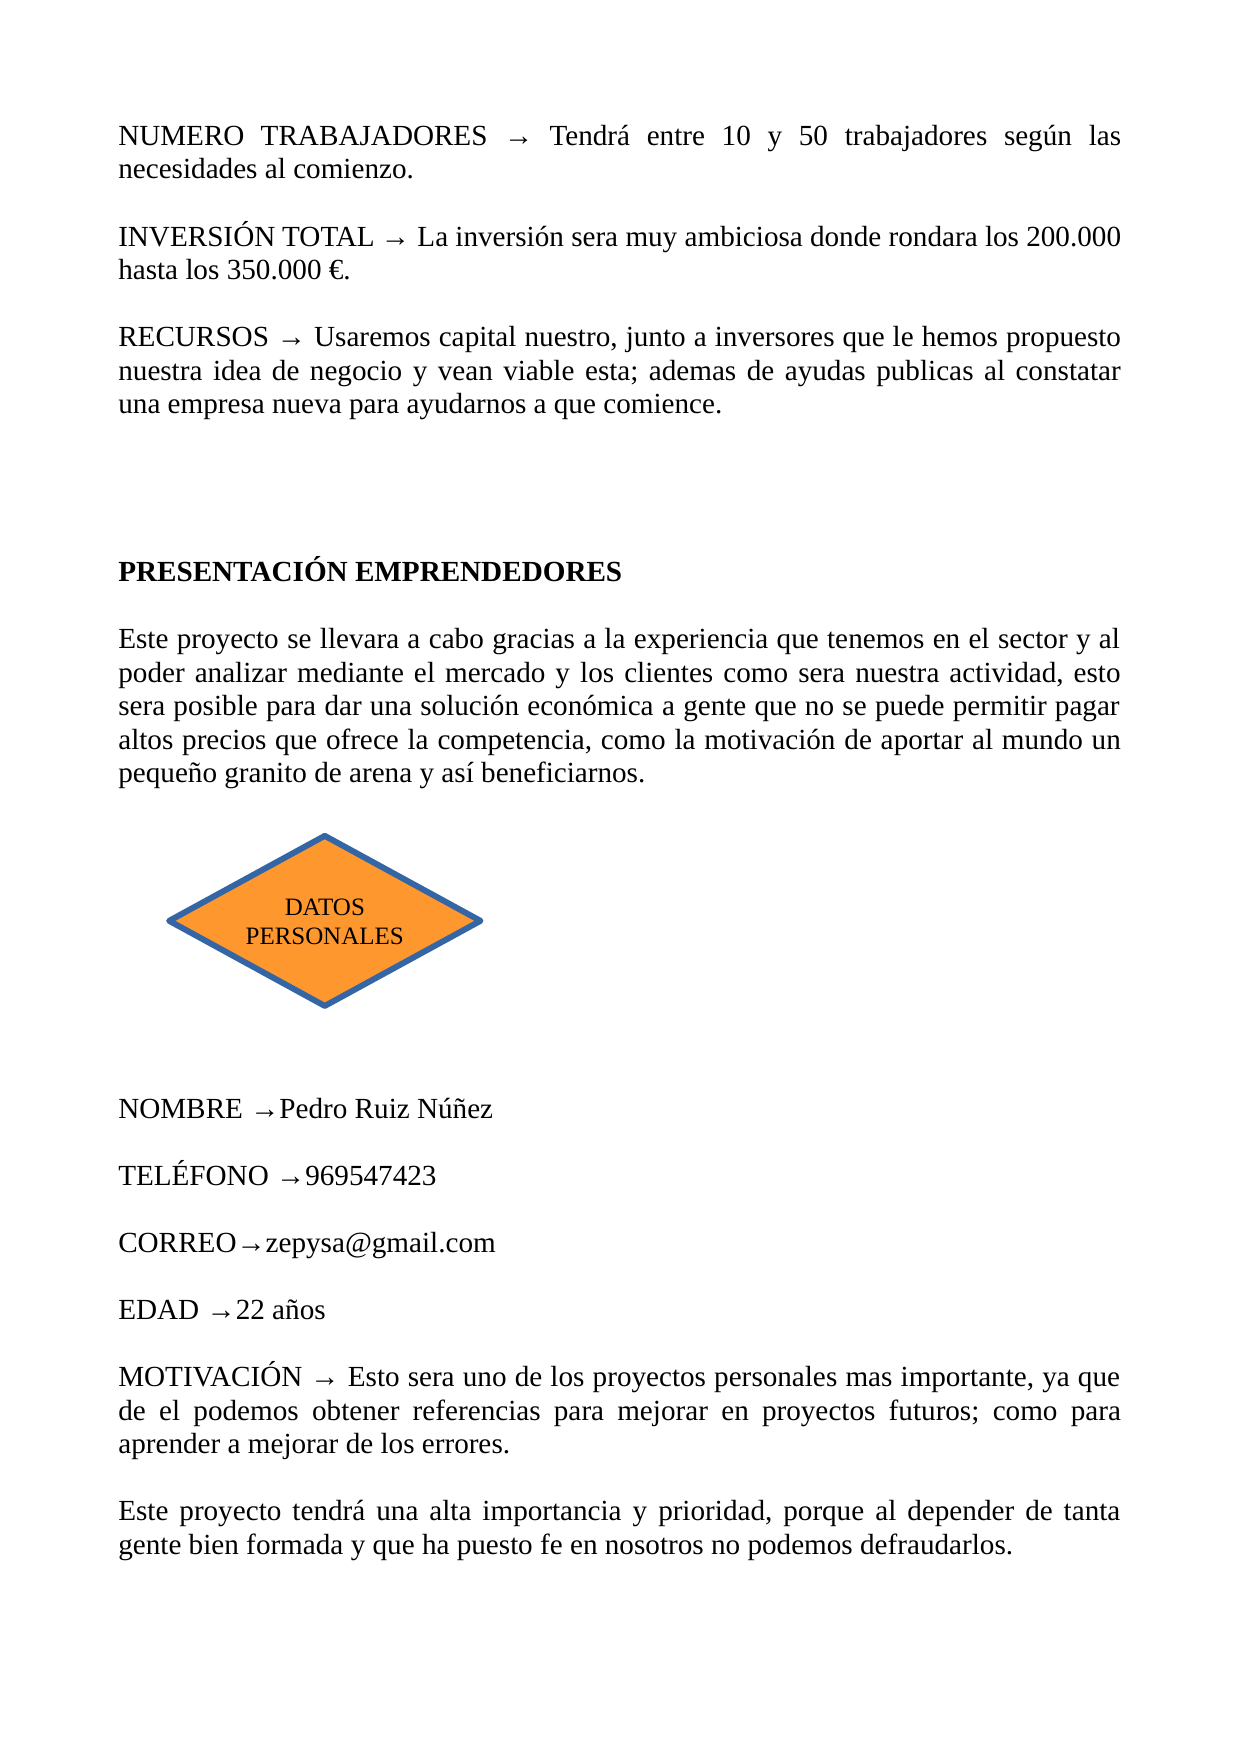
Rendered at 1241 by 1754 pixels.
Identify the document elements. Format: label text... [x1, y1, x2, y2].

text Este proyecto tendrá una alta importancia y prioridad, porque al depender de tanta gente bien formada y que ha puesto fe en nosotros no podemos defraudarlos. [118, 1493, 1122, 1560]
text NOMBRE →Pedro Ruiz Núñez [118, 1091, 1122, 1124]
text INVERSIÓN TOTAL → La inversión sera muy ambiciosa donde rondara los 200.000 hasta los 350.000 €. [118, 219, 1122, 286]
text Este proyecto se llevara a cabo gracias a la experiencia que tenemos en el sector y al poder analizar mediante el mercado y los clientes como sera nuestra actividad, esto sera posible para dar una solución económica a gente que no se puede permitir pagar altos precios que ofrece la competencia, como la motivación de aportar al mundo un pequeño granito de arena y así beneficiarnos. [118, 621, 1122, 789]
text RECURSOS → Usaremos capital nuestro, junto a inversores que le hemos propuesto nuestra idea de negocio y vean viable esta; ademas de ayudas publicas al constatar una empresa nueva para ayudarnos a que comience. [118, 319, 1122, 420]
text MOTIVACIÓN → Esto sera uno de los proyectos personales mas importante, ya que de el podemos obtener referencias para mejorar en proyectos futuros; como para aprender a mejorar de los errores. [118, 1359, 1122, 1460]
text TELÉFONO →969547423 [118, 1158, 1122, 1191]
text NUMERO TRABAJADORES → Tendrá entre 10 y 50 trabajadores según las necesidades al comienzo. [118, 118, 1122, 185]
text EDAD →22 años [118, 1292, 1122, 1326]
text PRESENTACIÓN EMPRENDEDORES [118, 554, 1122, 588]
text CORREO→zepysa@gmail.com [118, 1225, 1122, 1258]
